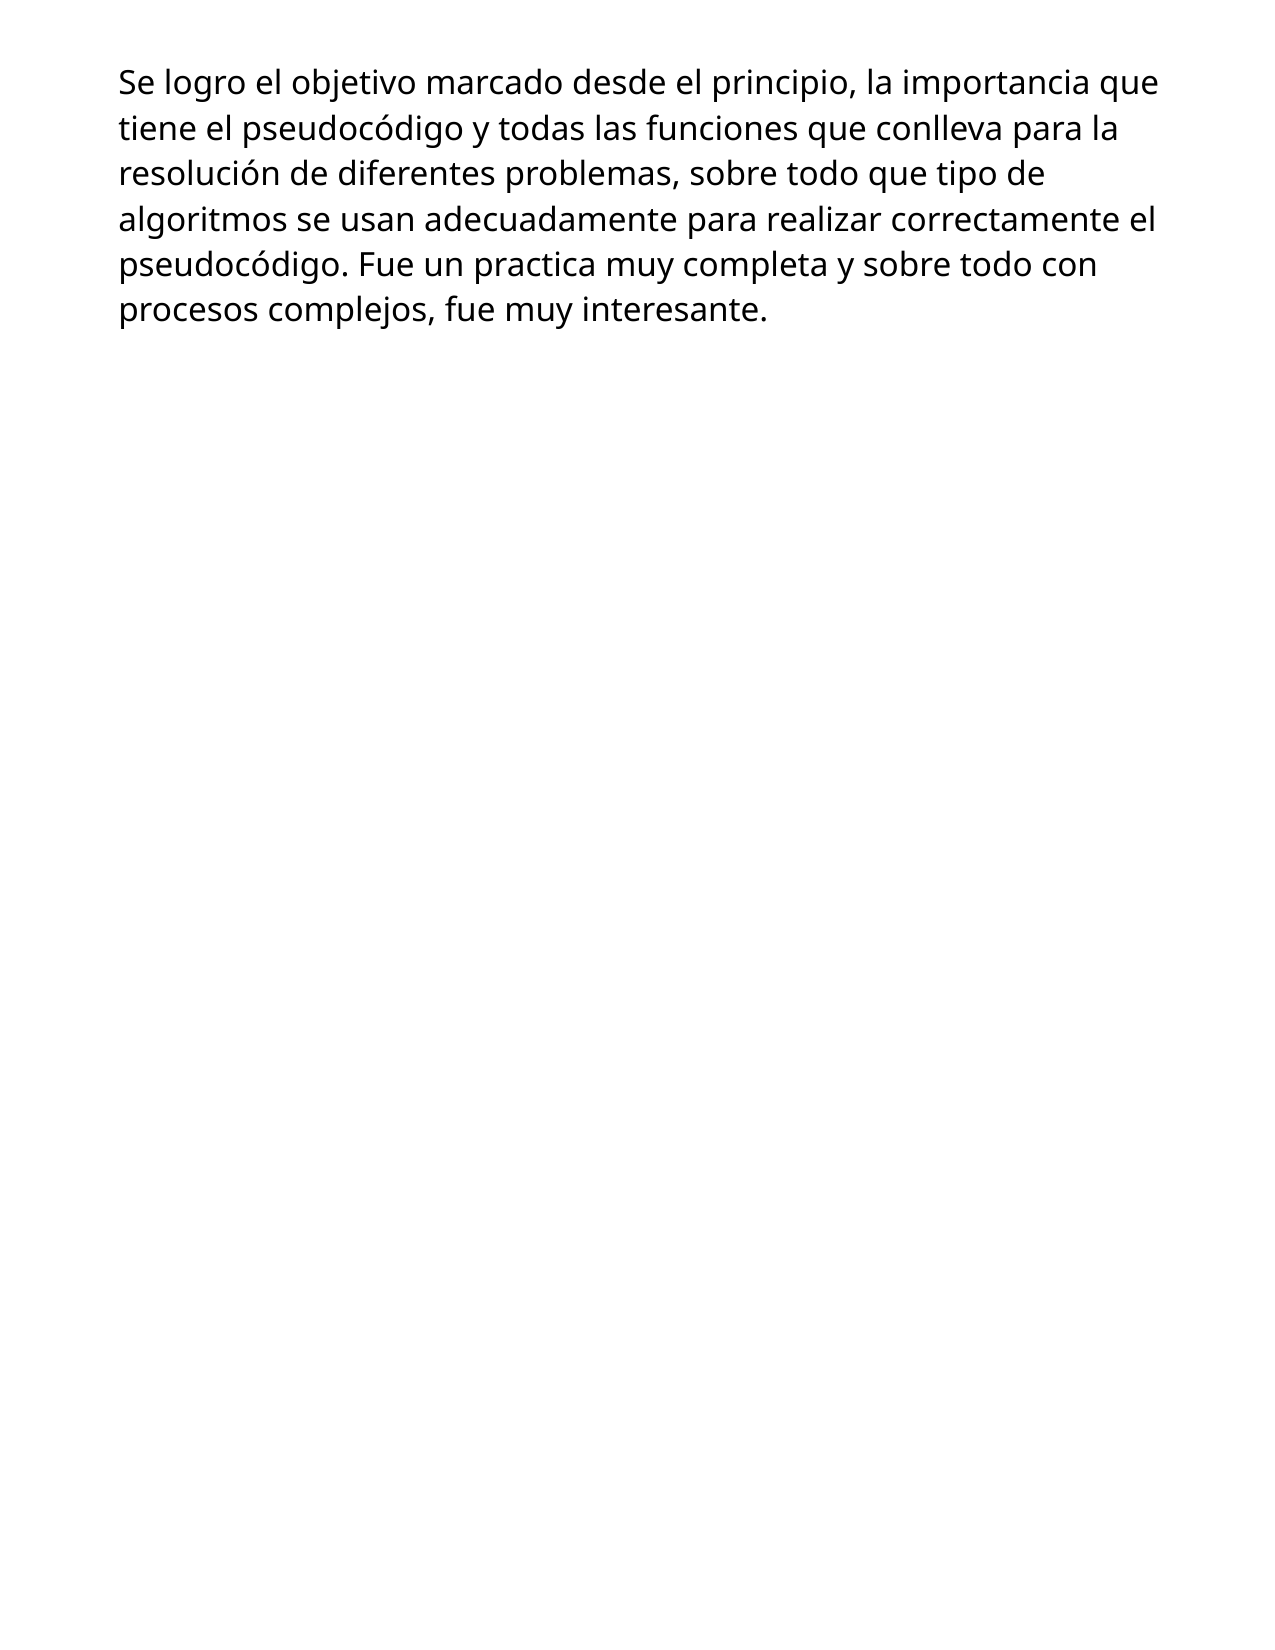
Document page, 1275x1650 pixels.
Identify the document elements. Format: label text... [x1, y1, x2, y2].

text Se logro el objetivo marcado desde el principio, la importancia que tiene el pseudocódigo y todas las funciones que conlleva para la resolución de diferentes problemas, sobre todo que tipo de algoritmos se usan adecuadamente para realizar correctamente el pseudocódigo. Fue un practica muy completa y sobre todo con procesos complejos, fue muy interesante. [118, 59, 1205, 332]
